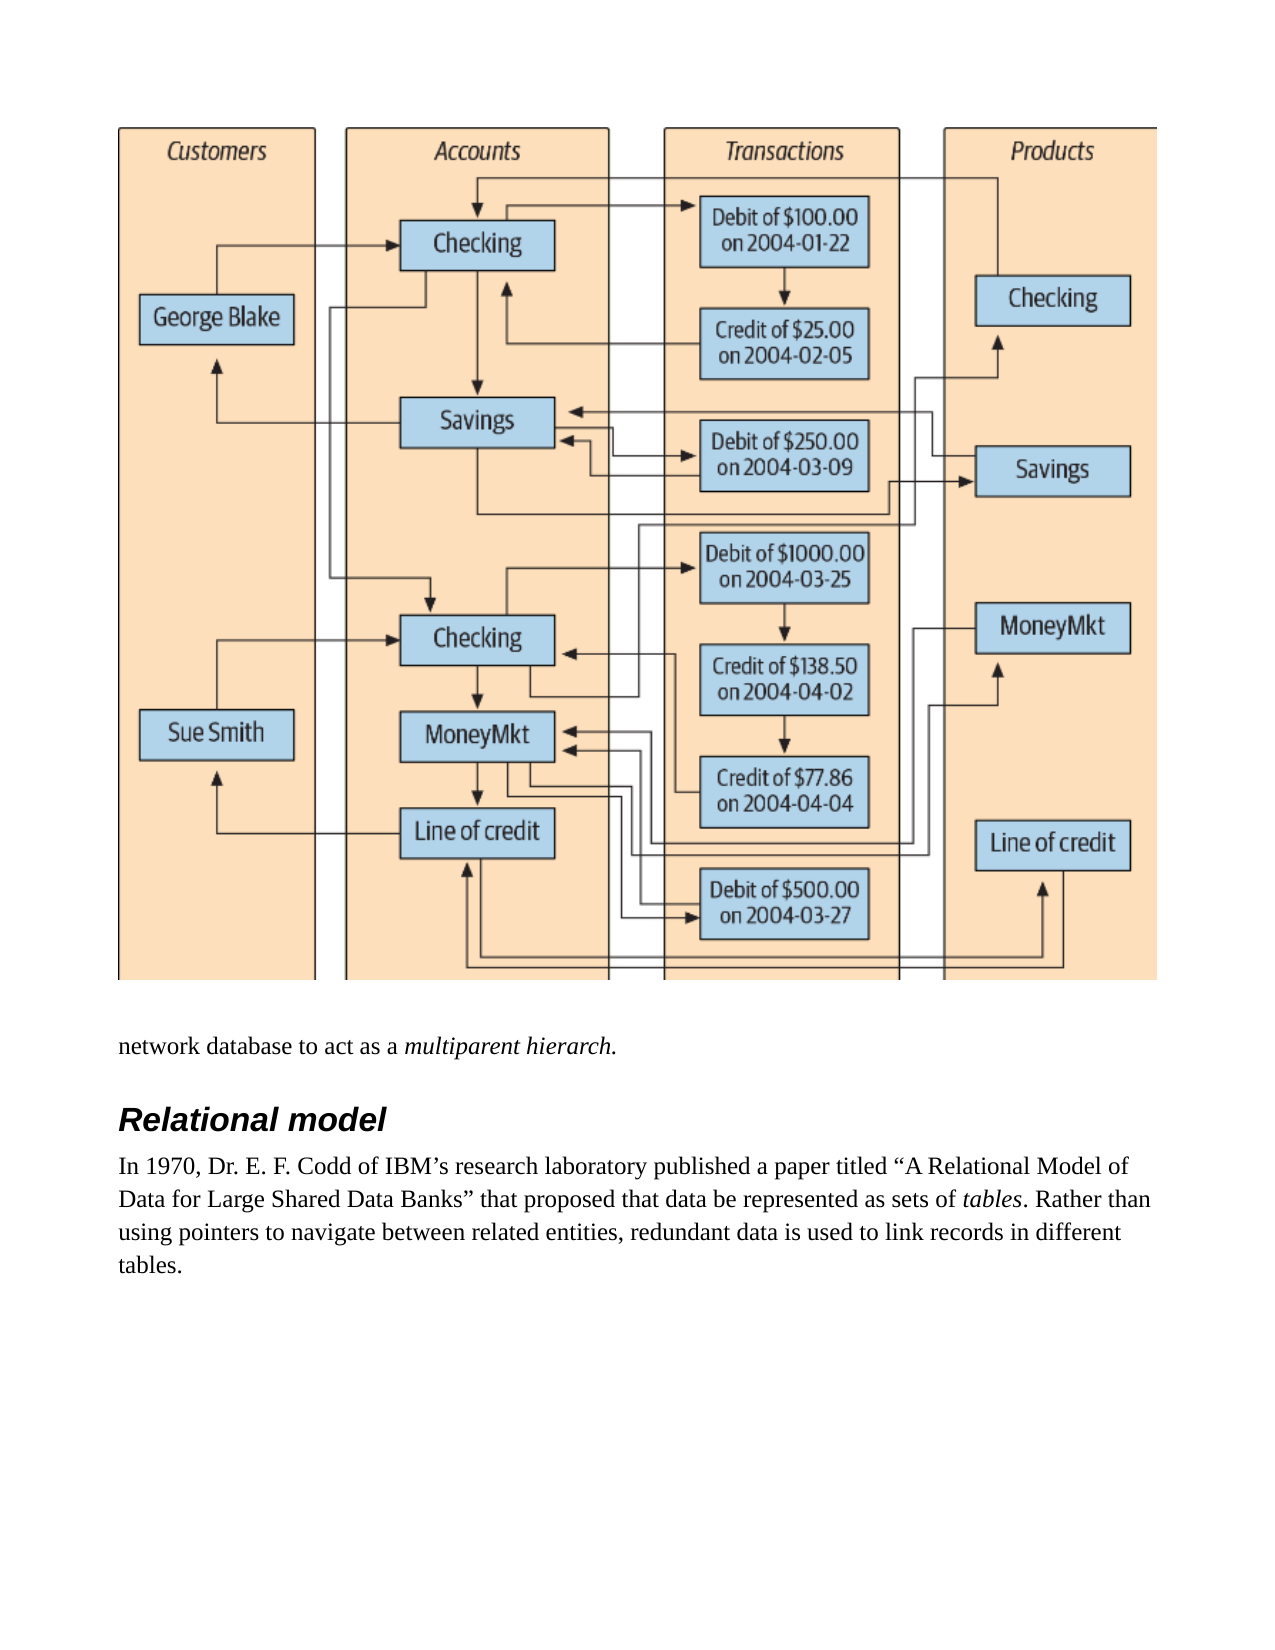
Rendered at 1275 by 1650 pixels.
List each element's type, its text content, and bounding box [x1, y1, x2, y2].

text network database to act as a multiparent hierarch. [118, 1031, 1157, 1060]
picture [118, 126, 1157, 980]
text In 1970, Dr. E. F. Codd of IBM’s research laboratory published a paper titled “A Relational Model of Data for Large Shared Data Banks” that proposed that data be represented as sets of tables. Rather than using pointers to navigate between related entities, redundant data is used to link records in different tables. [118, 1151, 1157, 1279]
subtitle Relational model [118, 1100, 1157, 1138]
